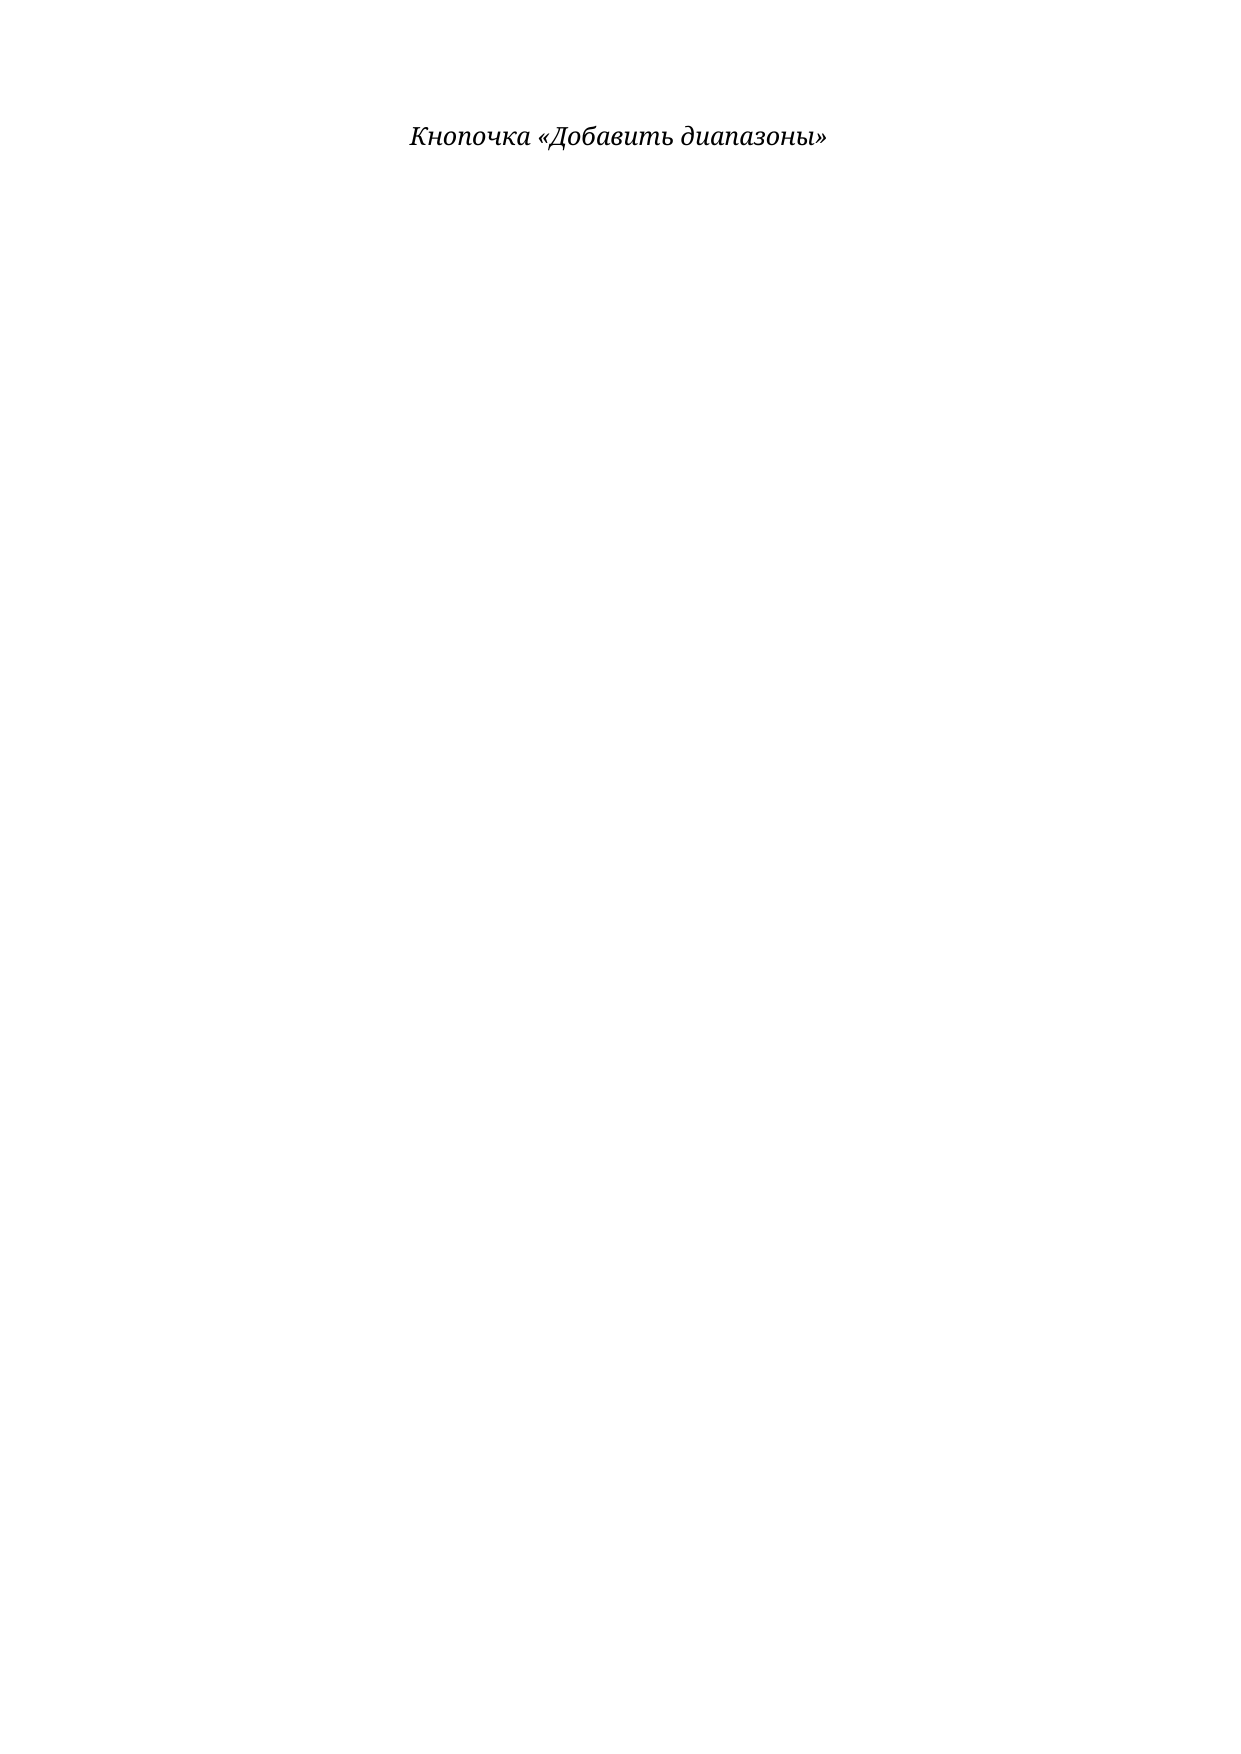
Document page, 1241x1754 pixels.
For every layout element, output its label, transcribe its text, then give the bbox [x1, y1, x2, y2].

text Кнопочка «Добавить диапазоны» [118, 118, 1122, 152]
